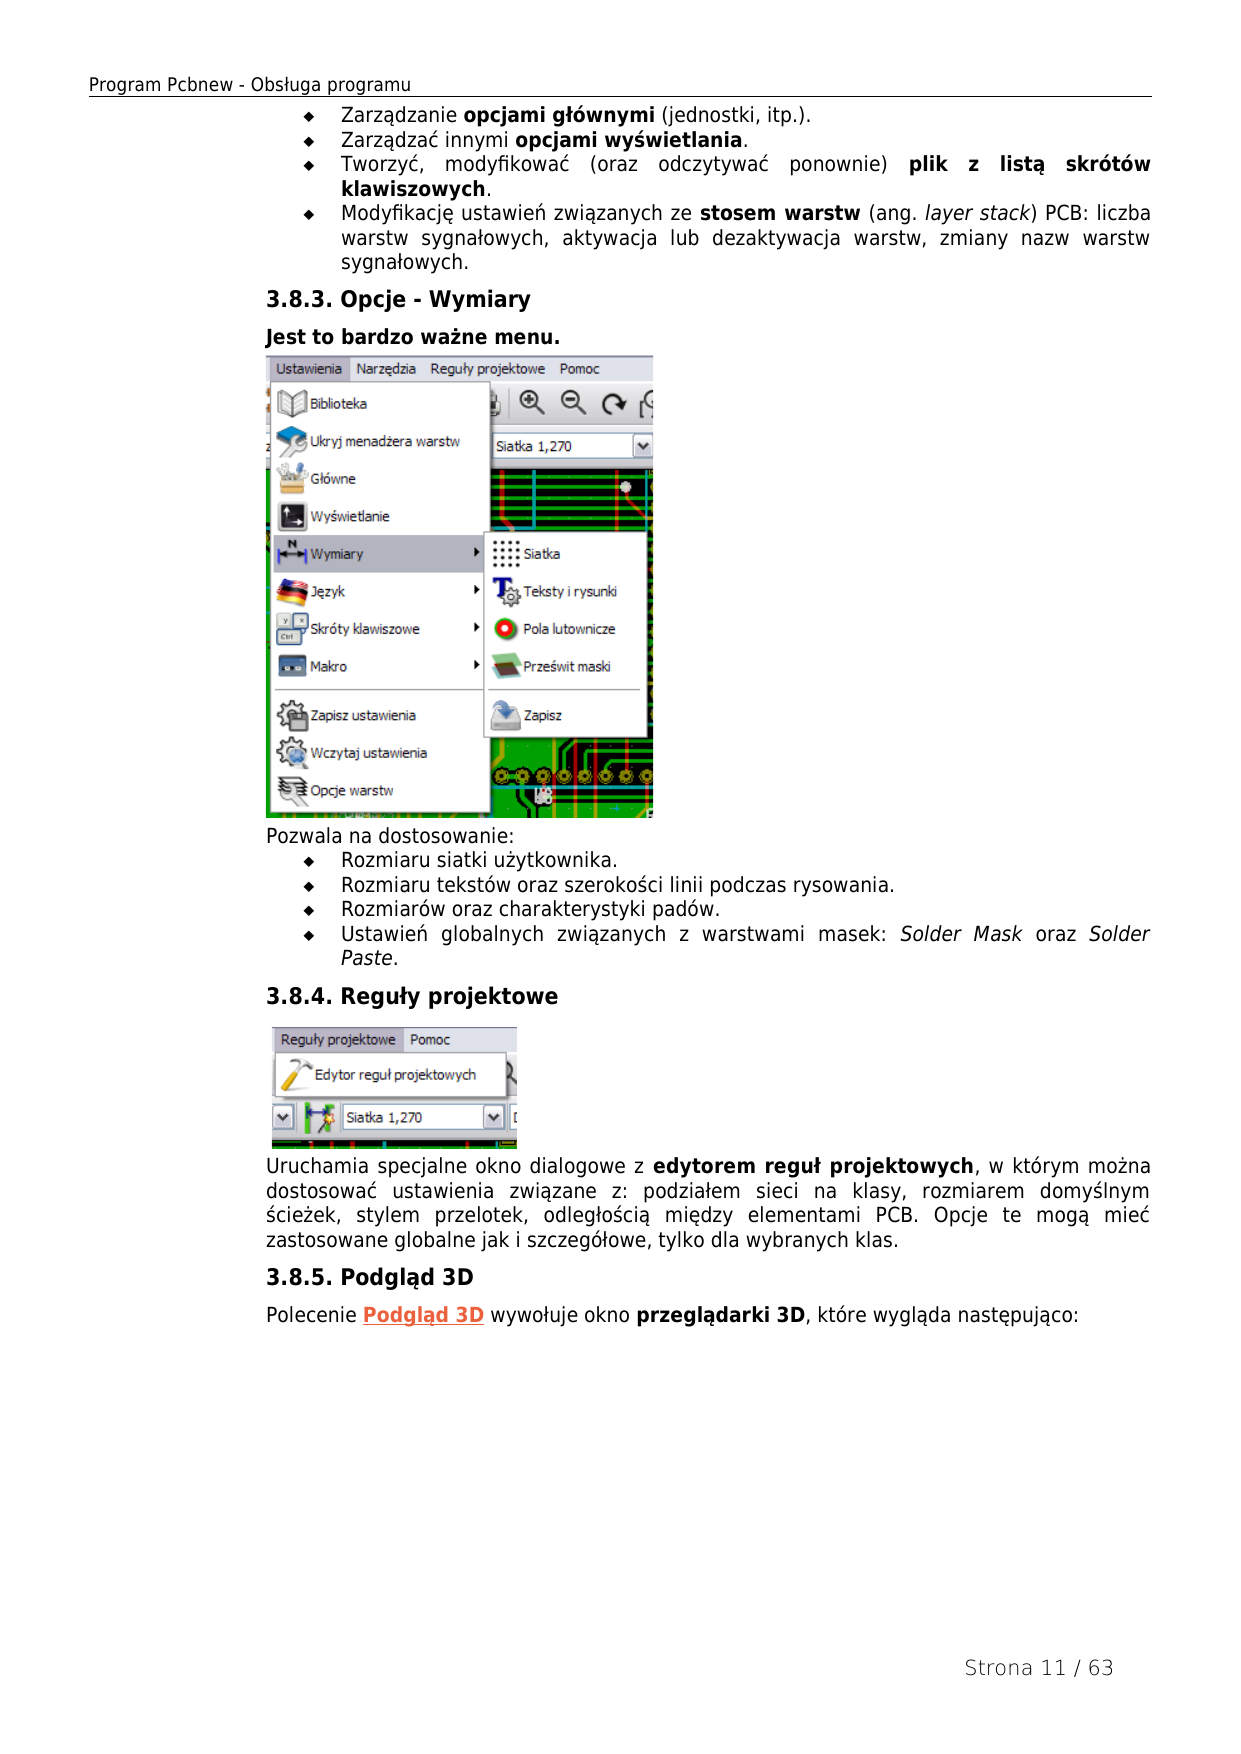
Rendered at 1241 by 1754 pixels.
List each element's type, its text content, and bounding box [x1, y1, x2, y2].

list Rozmiarów oraz charakterystyki padów. [303, 897, 1152, 922]
list Modyfikację ustawień związanych ze stosem warstw (ang. layer stack) PCB: liczba warstw sygnałowych, aktywacja lub dezaktywacja warstw, zmiany nazw warstw sygnałowych. [303, 201, 1152, 275]
list Rozmiaru tekstów oraz szerokości linii podczas rysowania. [303, 873, 1152, 897]
text Pozwala na dostosowanie: [266, 824, 1152, 848]
list Tworzyć, modyfikować (oraz odczytywać ponownie) plik z listą skrótów klawiszowych. [303, 152, 1152, 201]
subtitle Opcje - Wymiary [266, 286, 1152, 313]
list Zarządzać innymi opcjami wyświetlania. [303, 128, 1152, 152]
list Rozmiaru siatki użytkownika. [303, 848, 1152, 873]
picture [271, 1027, 517, 1149]
subtitle Podgląd 3D [266, 1264, 1152, 1291]
list Zarządzanie opcjami głównymi (jednostki, itp.). [303, 103, 1152, 128]
text Polecenie Podgląd 3D wywołuje okno przeglądarki 3D, które wygląda następująco: [266, 1303, 1152, 1327]
text Jest to bardzo ważne menu. [266, 325, 1152, 350]
list Ustawień globalnych związanych z warstwami masek: Solder Mask oraz Solder Paste. [303, 922, 1152, 971]
picture [265, 355, 654, 818]
text Uruchamia specjalne okno dialogowe z edytorem reguł projektowych, w którym można dostosować ustawienia związane z: podziałem sieci na klasy, rozmiarem domyślnym ścieżek, stylem przelotek, odległością między elementami PCB. Opcje te mogą mieć zastosowane globalne jak i szczegółowe, tylko dla wybranych klas. [266, 1154, 1152, 1252]
subtitle Reguły projektowe [266, 983, 1152, 1009]
